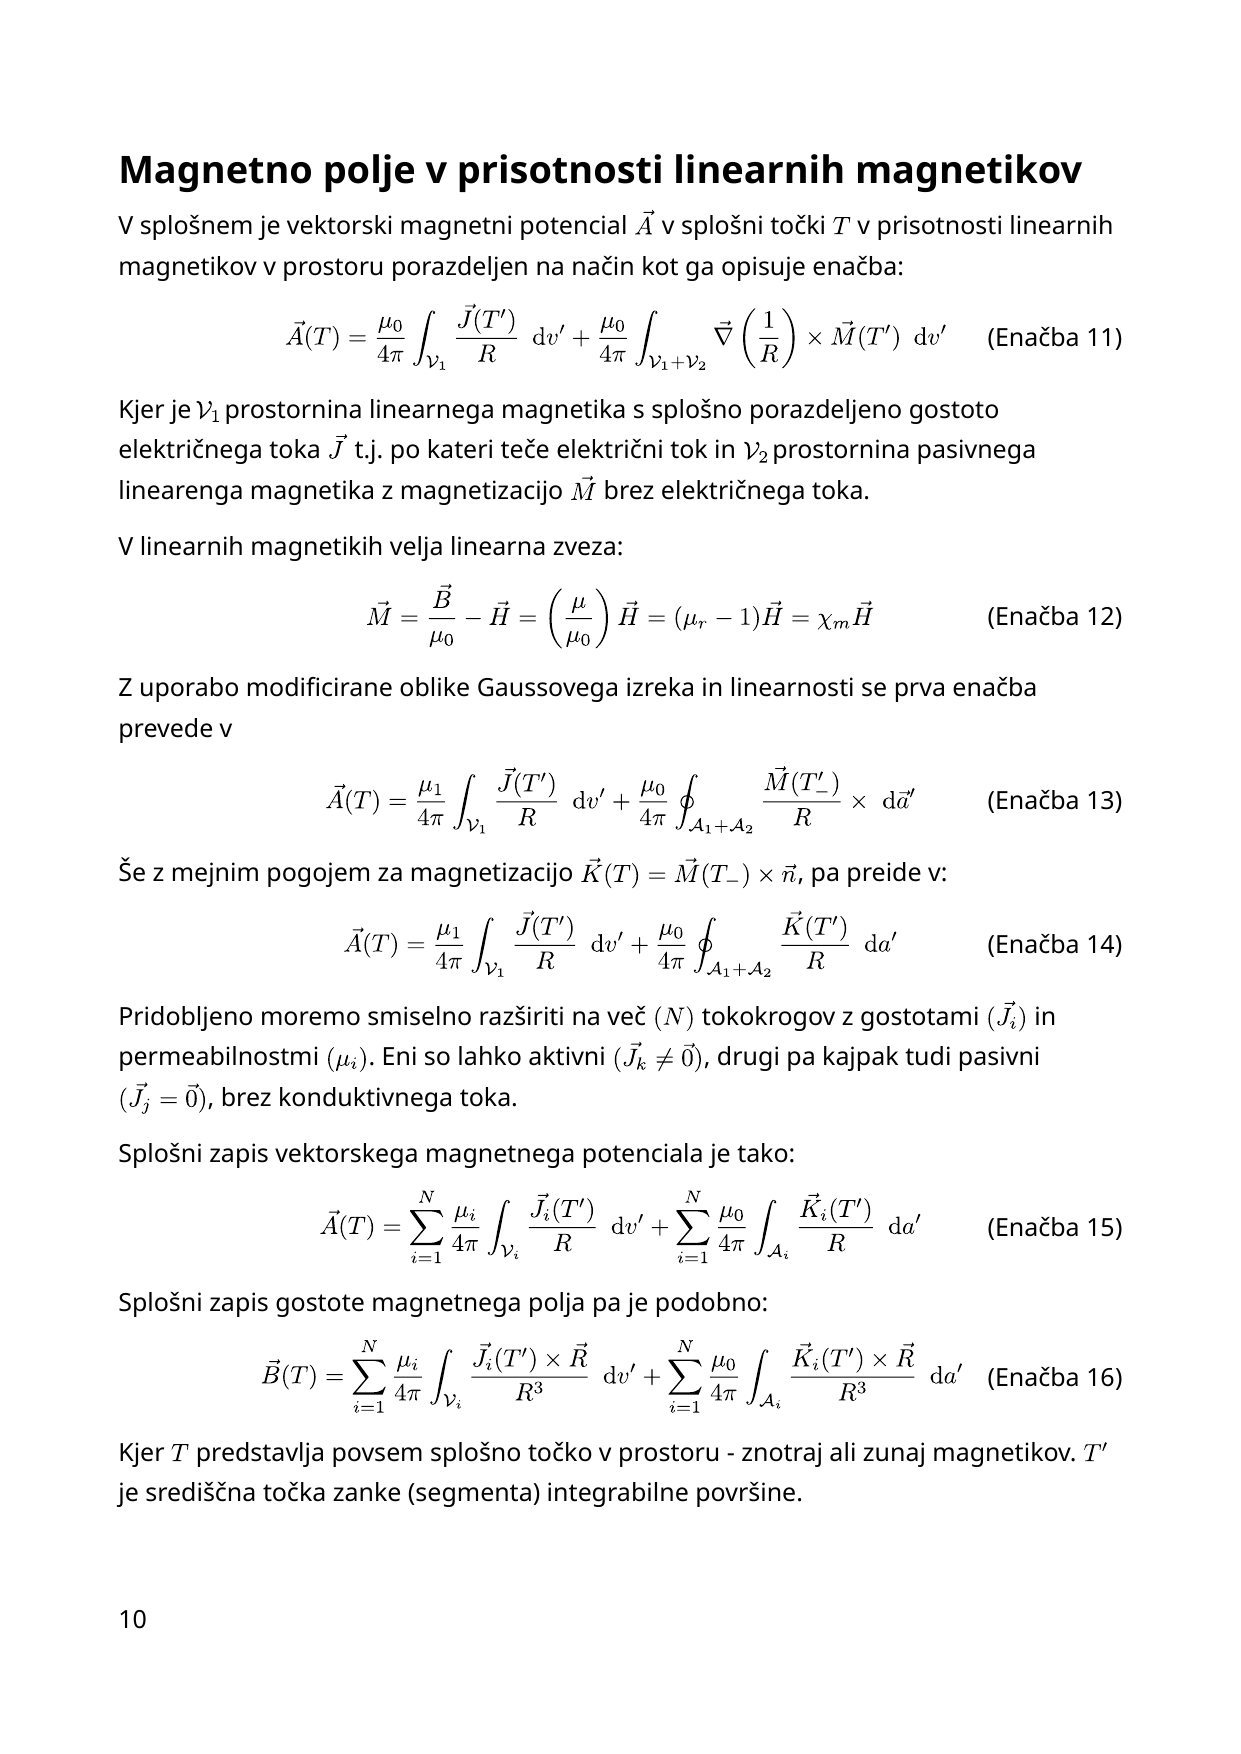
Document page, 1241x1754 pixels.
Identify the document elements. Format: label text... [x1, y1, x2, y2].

text (Enačba 16) [979, 1340, 1122, 1413]
text [118, 766, 325, 834]
text [118, 1340, 276, 1413]
text Splošni zapis vektorskega magnetnega potenciala je tako: [118, 1135, 1122, 1169]
text [118, 303, 293, 370]
text (Enačba 15) [921, 1191, 1122, 1263]
text [118, 584, 365, 648]
text Kjer je prostornina linearnega magnetika s splošno porazdeljeno gostoto električnega toka t.j. po kateri teče električni tok in prostornina pasivnega linearenga magnetika z magnetizacijo brez električnega toka. [118, 391, 1122, 507]
text (Enačba 12) [875, 584, 1122, 648]
text (Enačba 13) [916, 766, 1122, 834]
text Z uporabo modificirane oblike Gaussovega izreka in linearnosti se prva enačba prevede v [118, 670, 1122, 745]
text V linearnih magnetikih velja linearna zveza: [118, 528, 1122, 562]
text (Enačba 14) [897, 911, 1122, 977]
text (Enačba 11) [955, 303, 1122, 370]
text [118, 911, 343, 977]
text Splošni zapis gostote magnetnega polja pa je podobno: [118, 1285, 1122, 1319]
text Še z mejnim pogojem za magnetizacijo , pa preide v: [118, 855, 1122, 889]
text Pridobljeno moremo smiselno razširiti na več tokokrogov z gostotami in permeabilnostmi . Eni so lahko aktivni , drugi pa kajpak tudi pasivni , brez konduktivnega toka. [118, 998, 1122, 1114]
text V splošnem je vektorski magnetni potencial v splošni točki v prisotnosti linearnih magnetikov v prostoru porazdeljen na način kot ga opisuje enačba: [118, 207, 1122, 282]
subtitle Magnetno polje v prisotnosti linearnih magnetikov [118, 143, 1122, 195]
text [118, 1191, 319, 1263]
text Kjer predstavlja povsem splošno točko v prostoru - znotraj ali zunaj magnetikov. je središčna točka zanke (segmenta) integrabilne površine. [118, 1434, 1122, 1509]
